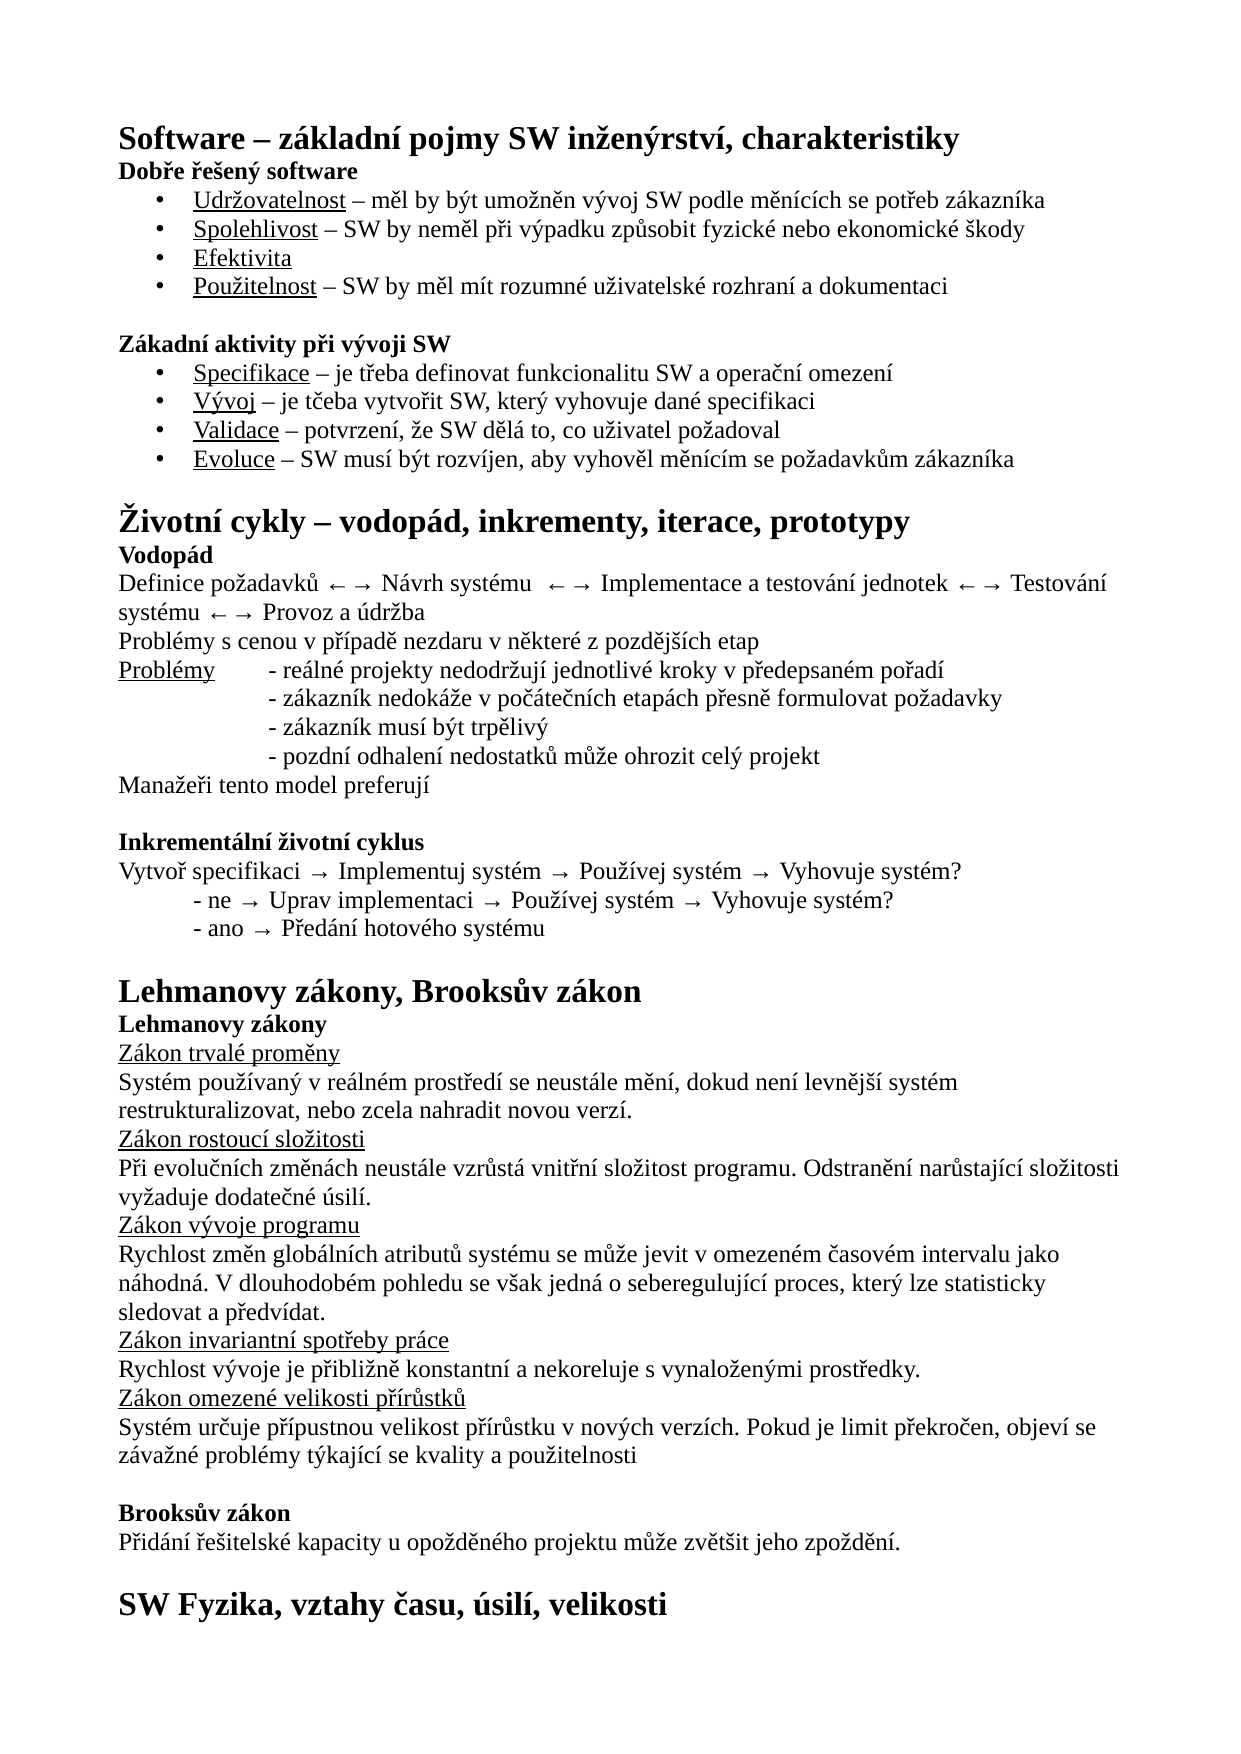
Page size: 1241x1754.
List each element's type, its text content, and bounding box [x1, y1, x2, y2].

list Specifikace – je třeba definovat funkcionalitu SW a operační omezení [156, 358, 1122, 386]
list Efektivita [156, 243, 1122, 271]
list Vývoj – je tčeba vytvořit SW, který vyhovuje dané specifikaci [156, 386, 1122, 415]
text Zákon invariantní spotřeby práce [118, 1326, 1122, 1354]
text Vodopád [118, 540, 1122, 568]
text - zákazník musí být trpělivý [118, 712, 1122, 741]
text Systém určuje přípustnou velikost přírůstku v nových verzích. Pokud je limit překročen, objeví se závažné problémy týkající se kvality a použitelnosti [118, 1412, 1122, 1469]
list Validace – potvrzení, že SW dělá to, co uživatel požadoval [156, 415, 1122, 444]
list Použitelnost – SW by měl mít rozumné uživatelské rozhraní a dokumentaci [156, 271, 1122, 300]
text Zákon trvalé proměny [118, 1038, 1122, 1067]
text Software – základní pojmy SW inženýrství, charakteristiky [118, 118, 1122, 156]
text Životní cykly – vodopád, inkrementy, iterace, prototypy [118, 501, 1122, 540]
text Lehmanovy zákony [118, 1009, 1122, 1038]
text Zákon omezené velikosti přírůstků [118, 1383, 1122, 1412]
text Systém používaný v reálném prostředí se neustále mění, dokud není levnější systém restrukturalizovat, nebo zcela nahradit novou verzí. [118, 1067, 1122, 1124]
text Manažeři tento model preferují [118, 770, 1122, 798]
text Rychlost vývoje je přibližně konstantní a nekoreluje s vynaloženými prostředky. [118, 1354, 1122, 1383]
text Vytvoř specifikaci → Implementuj systém → Používej systém → Vyhovuje systém? [118, 856, 1122, 885]
text Problémy - reálné projekty nedodržují jednotlivé kroky v předepsaném pořadí [118, 655, 1122, 683]
text Brooksův zákon [118, 1498, 1122, 1527]
text - pozdní odhalení nedostatků může ohrozit celý projekt [118, 741, 1122, 770]
text - ano → Předání hotového systému [118, 913, 1122, 942]
list Spolehlivost – SW by neměl při výpadku způsobit fyzické nebo ekonomické škody [156, 214, 1122, 243]
text Rychlost změn globálních atributů systému se může jevit v omezeném časovém intervalu jako náhodná. V dlouhodobém pohledu se však jedná o seberegulující proces, který lze statisticky sledovat a předvídat. [118, 1239, 1122, 1326]
text - zákazník nedokáže v počátečních etapách přesně formulovat požadavky [118, 683, 1122, 712]
list Evoluce – SW musí být rozvíjen, aby vyhověl měnícím se požadavkům zákazníka [156, 444, 1122, 473]
text Definice požadavků ←→ Návrh systému ←→ Implementace a testování jednotek ←→ Testování systému ←→ Provoz a údržba [118, 568, 1122, 626]
text Inkrementální životní cyklus [118, 827, 1122, 856]
text Lehmanovy zákony, Brooksův zákon [118, 971, 1122, 1009]
text Zákon vývoje programu [118, 1211, 1122, 1239]
text - ne → Uprav implementaci → Používej systém → Vyhovuje systém? [118, 885, 1122, 913]
text Při evolučních změnách neustále vzrůstá vnitřní složitost programu. Odstranění narůstající složitosti vyžaduje dodatečné úsilí. [118, 1153, 1122, 1211]
text Problémy s cenou v případě nezdaru v některé z pozdějších etap [118, 626, 1122, 655]
list Udržovatelnost – měl by být umožněn vývoj SW podle měnících se potřeb zákazníka [156, 185, 1122, 214]
text Zákon rostoucí složitosti [118, 1124, 1122, 1153]
text Zákadní aktivity při vývoji SW [118, 329, 1122, 358]
text Přidání řešitelské kapacity u opožděného projektu může zvětšit jeho zpoždění. [118, 1527, 1122, 1556]
text SW Fyzika, vztahy času, úsilí, velikosti [118, 1584, 1122, 1623]
text Dobře řešený software [118, 156, 1122, 185]
